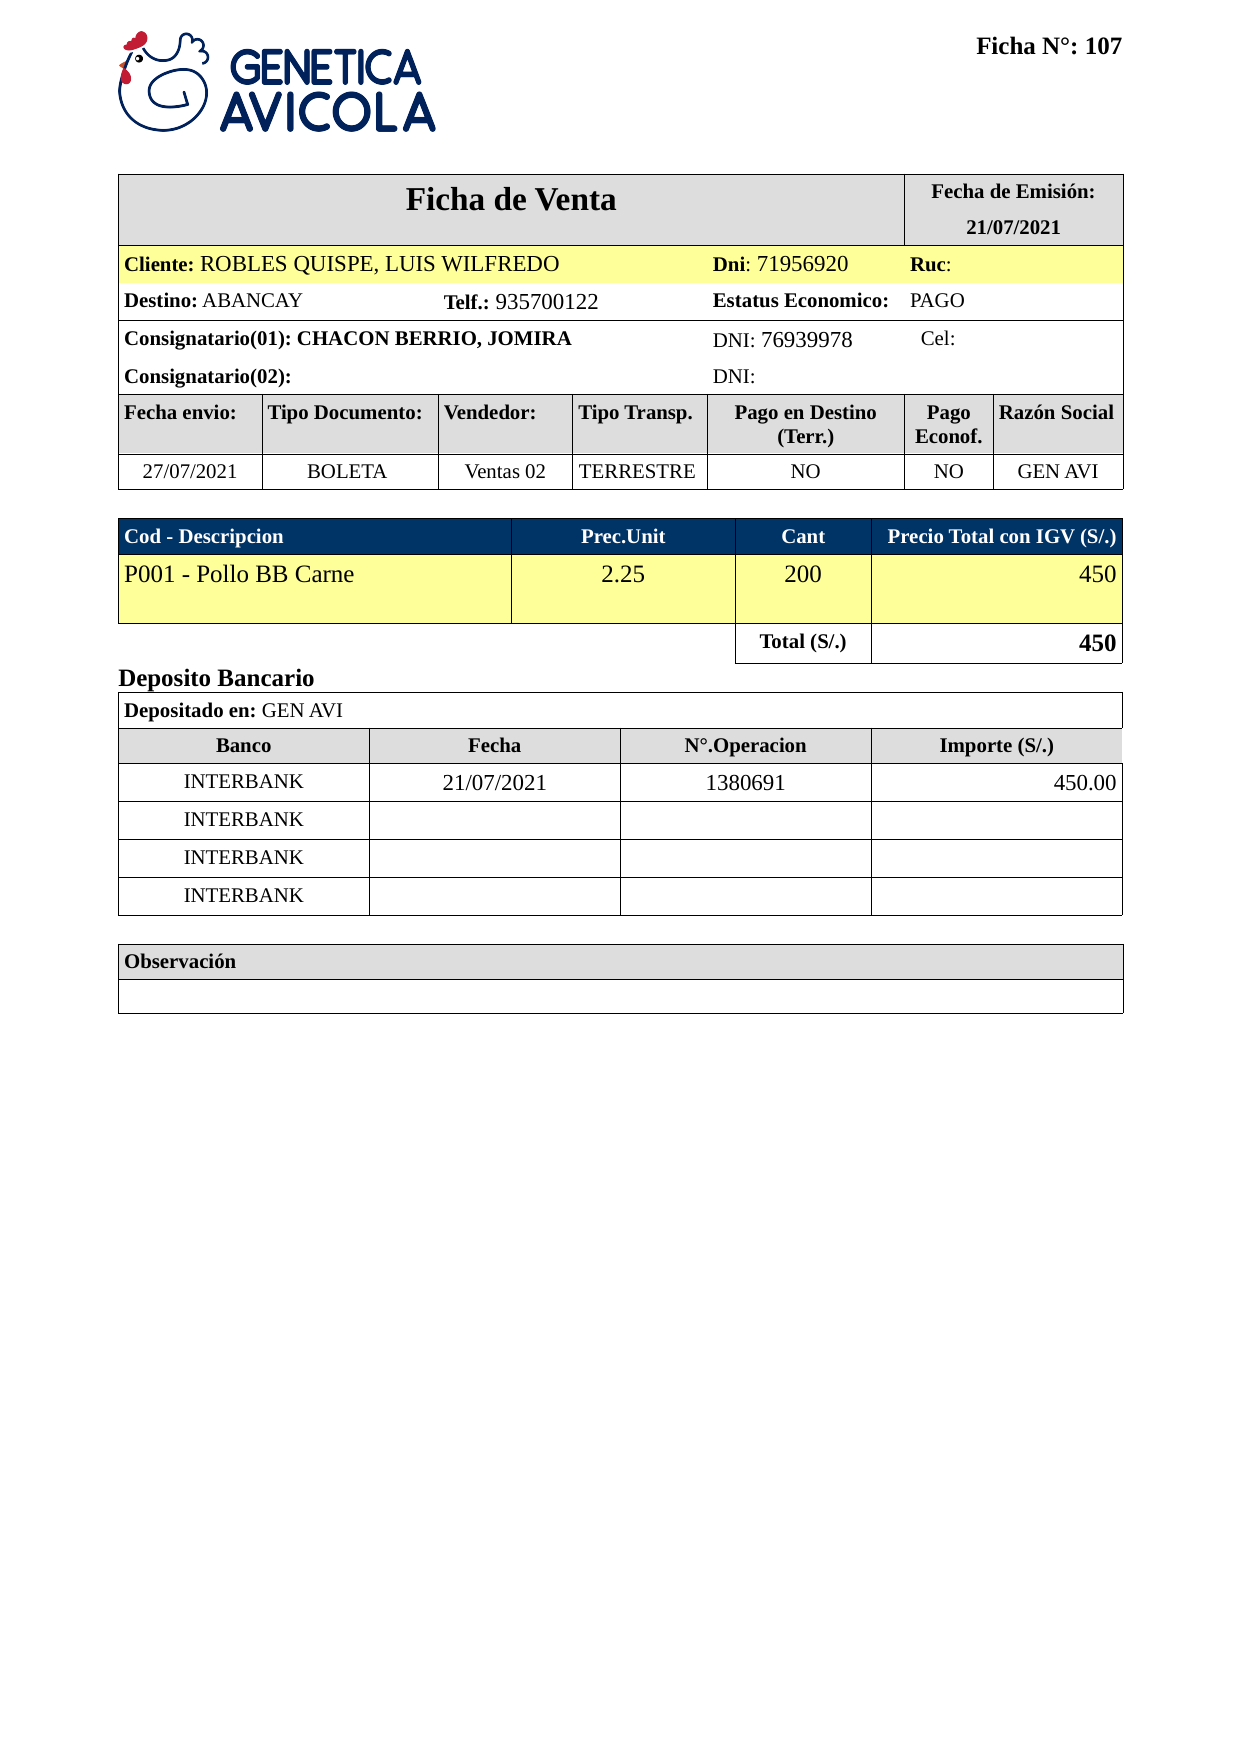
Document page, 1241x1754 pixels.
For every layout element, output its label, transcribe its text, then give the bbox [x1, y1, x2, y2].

table_cell 200 [736, 555, 871, 623]
table_cell Banco [119, 729, 369, 763]
table_cell Pago en Destino (Terr.) [708, 395, 904, 453]
table_cell Tipo Transp. [573, 395, 707, 453]
table_header Cant [736, 519, 871, 554]
table_cell DNI: 76939978 [707, 321, 915, 358]
table_cell [118, 624, 511, 663]
table_cell Vendedor: [439, 395, 572, 453]
table_cell TERRESTRE [573, 455, 707, 489]
picture [118, 31, 436, 132]
table_cell Dni: 71956920 [707, 246, 904, 283]
table_cell Total (S/.) [736, 624, 871, 663]
table_cell [872, 878, 1122, 915]
table_cell P001 - Pollo BB Carne [119, 555, 511, 623]
text Deposito Bancario [118, 663, 1122, 692]
table_header Prec.Unit [512, 519, 735, 554]
table_cell [370, 802, 620, 839]
table_cell 450.00 [872, 764, 1122, 801]
table_cell Consignatario(02): [119, 358, 707, 394]
table_cell NO [708, 455, 904, 489]
table_cell 2.25 [512, 555, 735, 623]
table_cell [621, 802, 871, 839]
table_header Fecha de Emisión: [905, 175, 1123, 209]
table_cell Pago Econof. [905, 395, 993, 453]
table_cell [511, 624, 735, 663]
table_cell PAGO [904, 283, 1123, 320]
table_cell INTERBANK [119, 764, 369, 801]
table_header Observación [119, 945, 1123, 979]
table_cell Cel: [915, 321, 1123, 358]
table_cell 27/07/2021 [119, 455, 262, 489]
table_cell Importe (S/.) [872, 729, 1122, 763]
table_cell Telf.: 935700122 [438, 283, 707, 320]
table_cell BOLETA [263, 455, 438, 489]
table_cell INTERBANK [119, 878, 369, 915]
table_cell DNI: [707, 358, 1123, 394]
table_cell [119, 980, 1123, 1012]
table_cell Destino: ABANCAY [119, 283, 438, 320]
table_cell GEN AVI [994, 455, 1123, 489]
table_header Precio Total con IGV (S/.) [872, 519, 1122, 554]
table_cell [872, 840, 1122, 877]
table_cell 1380691 [621, 764, 871, 801]
table_cell [370, 878, 620, 915]
table_cell INTERBANK [119, 840, 369, 877]
table_header Depositado en: GEN AVI [119, 693, 1122, 727]
table_cell Tipo Documento: [263, 395, 438, 453]
table_cell NO [905, 455, 993, 489]
table_cell [621, 878, 871, 915]
table_cell Fecha envio: [119, 395, 262, 453]
table_cell N°.Operacion [621, 729, 871, 763]
table_cell Fecha [370, 729, 620, 763]
table_cell 450 [872, 555, 1122, 623]
table_cell [621, 840, 871, 877]
table_cell 21/07/2021 [370, 764, 620, 801]
table_cell Ventas 02 [439, 455, 572, 489]
table_cell INTERBANK [119, 802, 369, 839]
table_cell [872, 802, 1122, 839]
table_cell Consignatario(01): CHACON BERRIO, JOMIRA [119, 321, 707, 358]
table_header Cod - Descripcion [119, 519, 511, 554]
table_cell Razón Social [994, 395, 1123, 453]
table_cell 450 [872, 624, 1122, 663]
table_cell Cliente: ROBLES QUISPE, LUIS WILFREDO [119, 246, 707, 283]
table_cell [370, 840, 620, 877]
table_cell Estatus Economico: [707, 283, 904, 320]
table_cell Ruc: [904, 246, 1123, 283]
table_header Ficha de Venta [119, 175, 904, 245]
table_cell 21/07/2021 [905, 209, 1123, 245]
